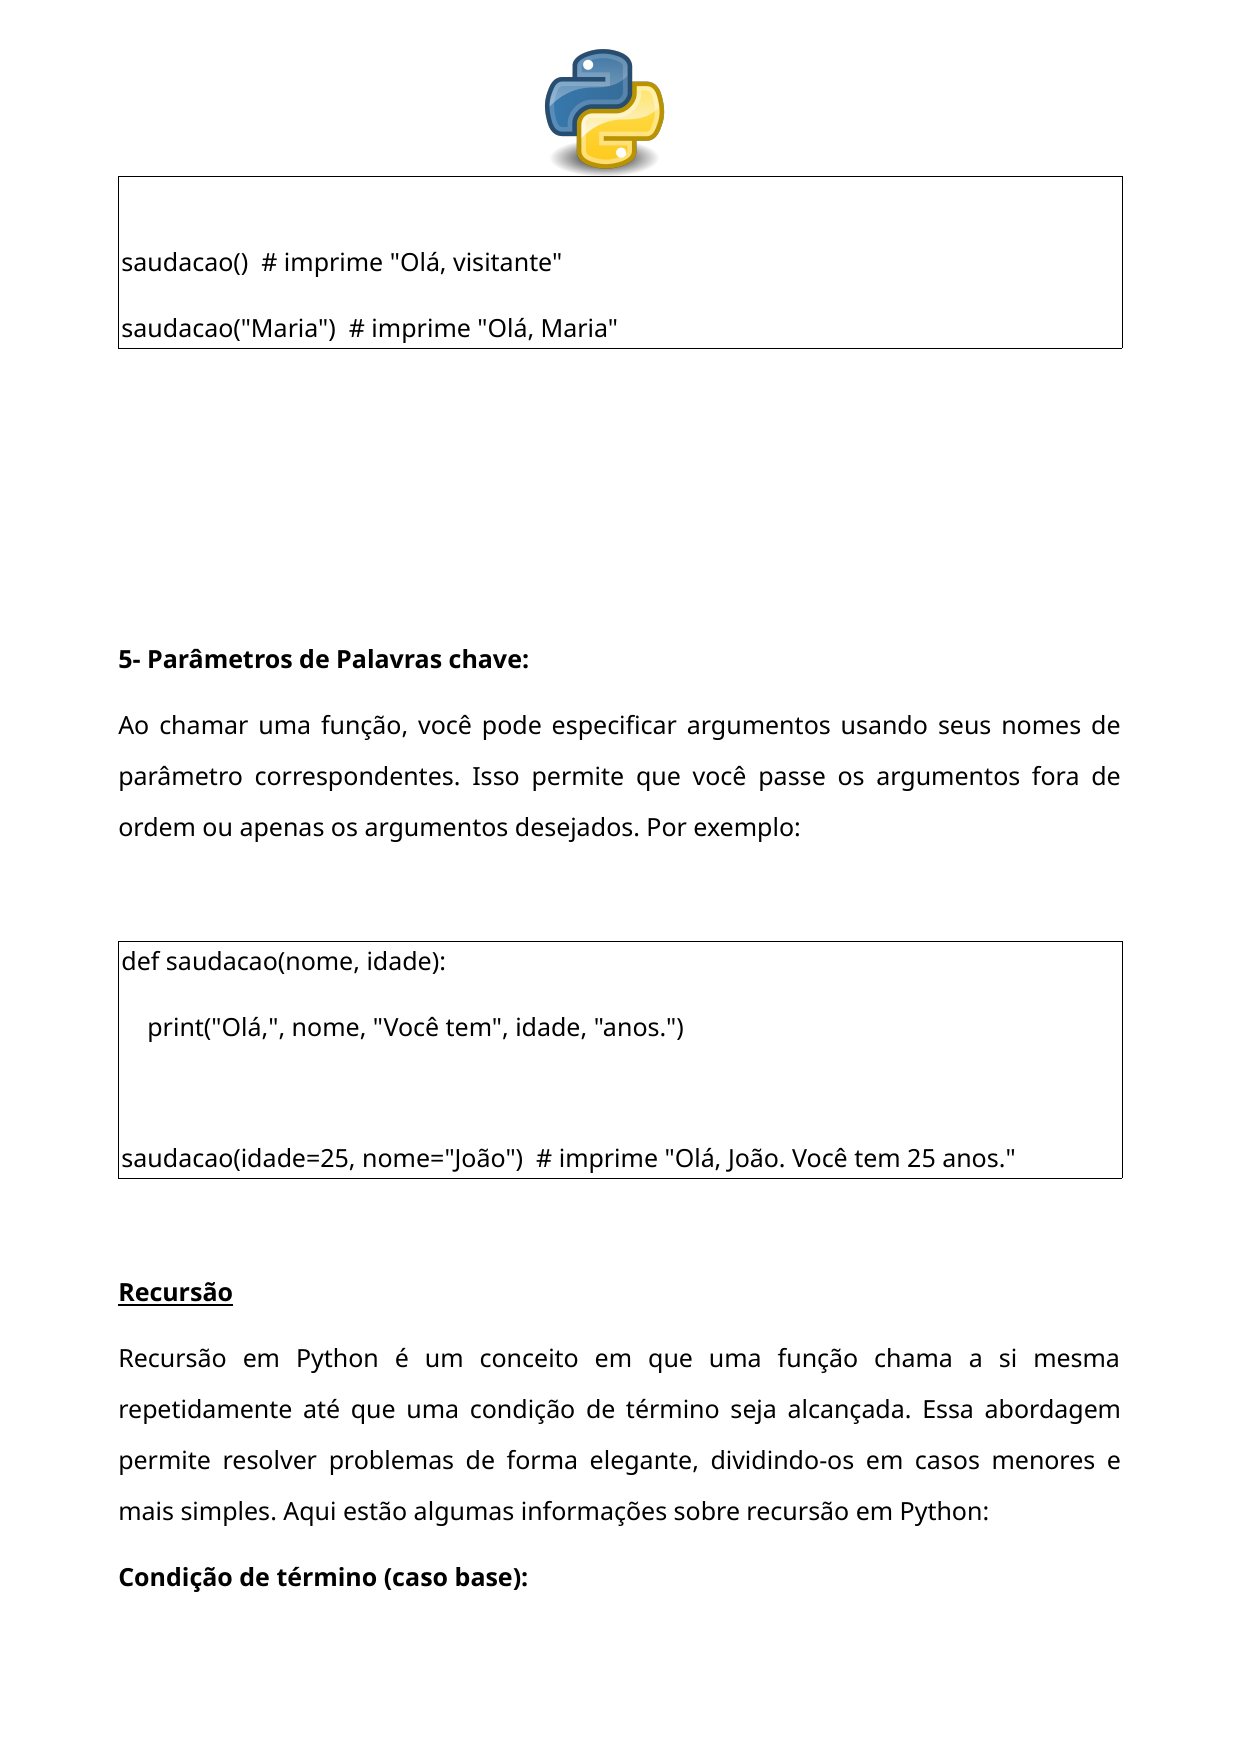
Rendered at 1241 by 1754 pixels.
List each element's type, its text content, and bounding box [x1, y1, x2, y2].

text Condição de término (caso base): [118, 1559, 1122, 1593]
text Recursão em Python é um conceito em que uma função chama a si mesma repetidamente até que uma condição de término seja alcançada. Essa abordagem permite resolver problemas de forma elegante, dividindo-os em casos menores e mais simples. Aqui estão algumas informações sobre recursão em Python: [118, 1341, 1122, 1528]
picture [537, 46, 672, 180]
text saudacao("Maria") # imprime "Olá, Maria" [119, 308, 1122, 348]
text saudacao() # imprime "Olá, visitante" [119, 242, 1122, 279]
text Ao chamar uma função, você pode especificar argumentos usando seus nomes de parâmetro correspondentes. Isso permite que você passe os argumentos fora de ordem ou apenas os argumentos desejados. Por exemplo: [118, 707, 1122, 843]
text Recursão [118, 1275, 1122, 1309]
text saudacao(idade=25, nome="João") # imprime "Olá, João. Você tem 25 anos." [119, 1138, 1122, 1178]
text 5- Parâmetros de Palavras chave: [118, 642, 1122, 676]
text print("Olá,", nome, "Você tem", idade, "anos.") [119, 1006, 1122, 1043]
text def saudacao(nome, idade): [119, 942, 1122, 978]
